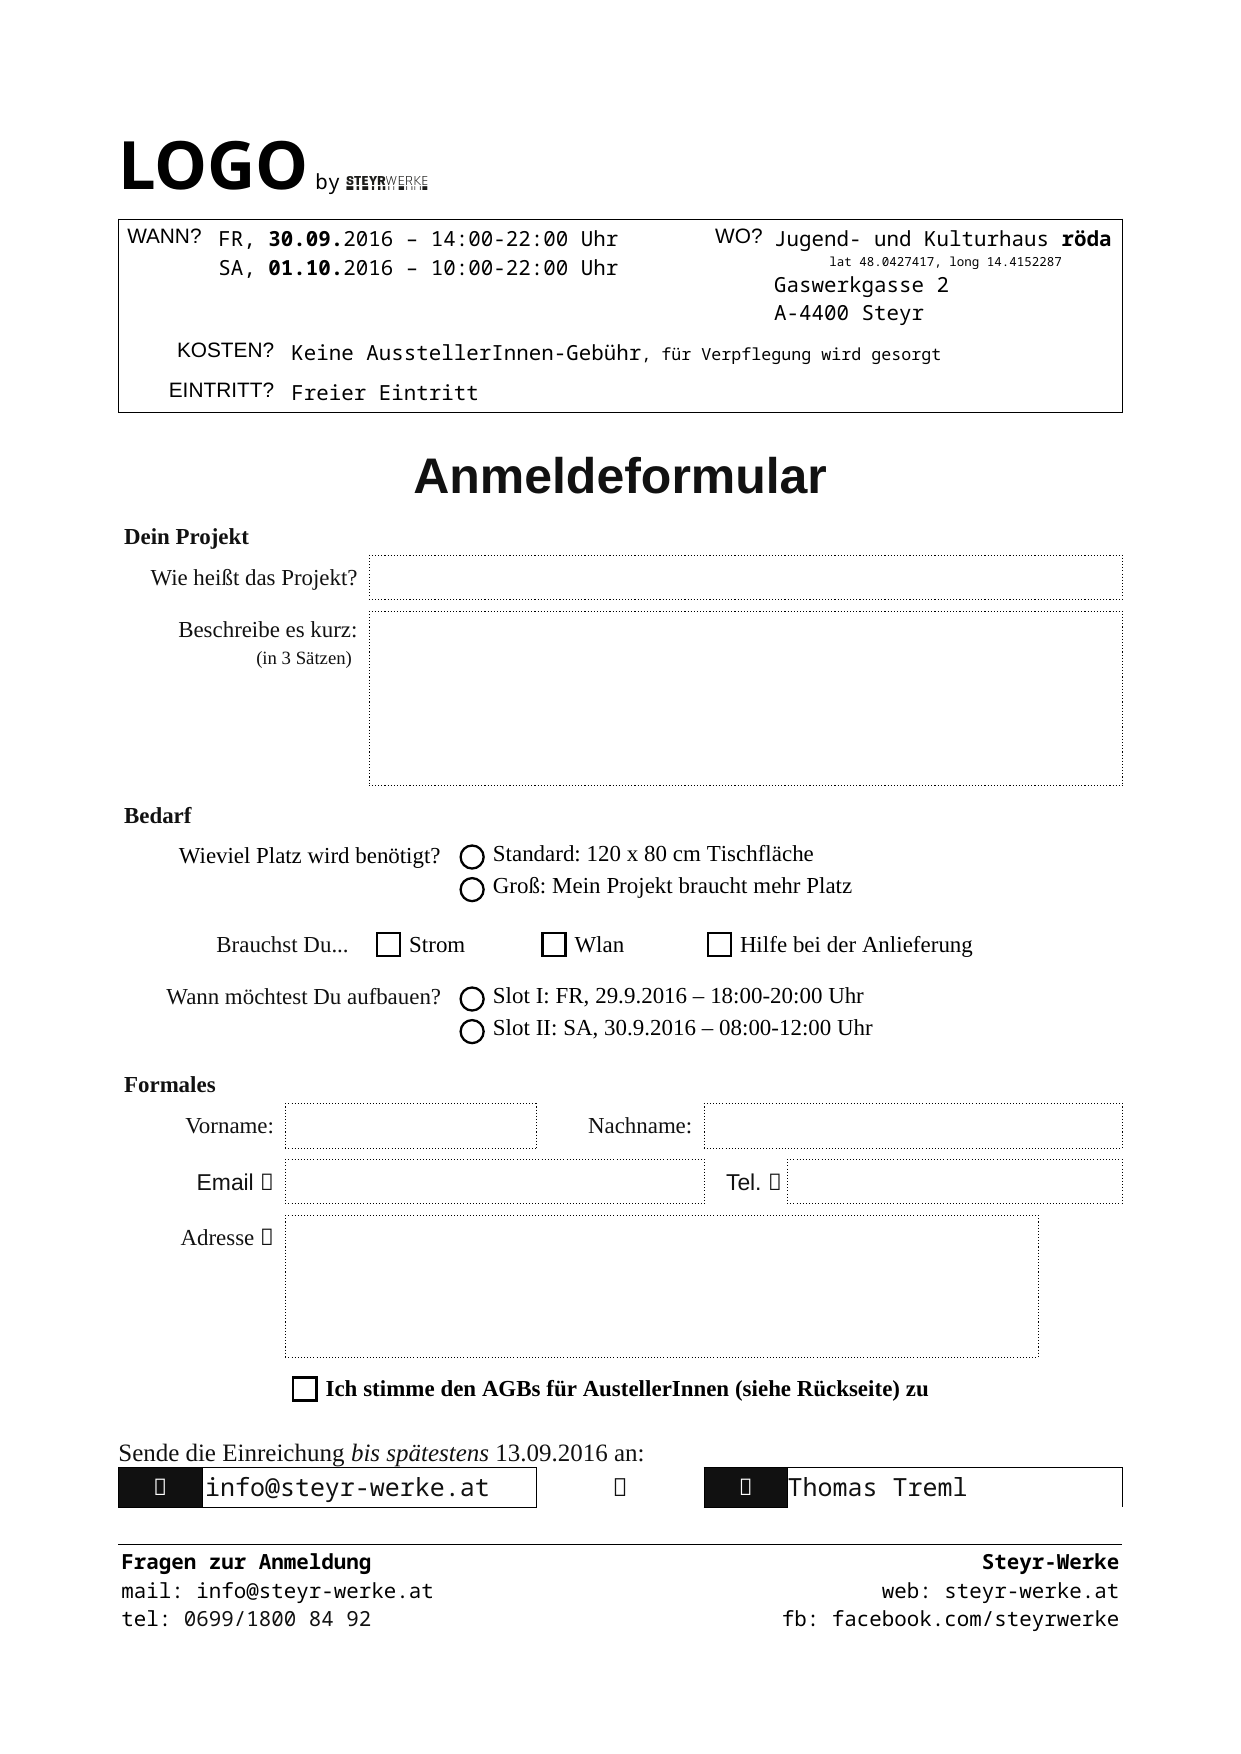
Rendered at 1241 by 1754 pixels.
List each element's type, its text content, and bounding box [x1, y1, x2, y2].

table_cell [536, 785, 620, 797]
table_header info@steyr-werke.at [203, 1468, 536, 1507]
table_header FR, 30.09.2016 – 14:00-22:00 Uhr SA, 01.10.2016 – 10:00-22:00 Uhr [213, 220, 649, 332]
table_cell [1038, 1369, 1122, 1409]
table_cell [118, 1369, 285, 1409]
table_cell [787, 1148, 871, 1159]
table_cell [787, 965, 871, 977]
table_cell [1038, 913, 1122, 924]
table_cell [871, 1203, 954, 1215]
table_cell [118, 785, 202, 797]
table_cell KOSTEN? [119, 333, 285, 372]
table_cell [536, 965, 620, 977]
table_cell [536, 599, 620, 611]
table_cell [1038, 1054, 1122, 1065]
table_cell Beschreibe es kurz: (in 3 Sätzen) [118, 611, 369, 785]
table_cell [955, 785, 1038, 797]
table_cell [1038, 785, 1122, 797]
table_cell [704, 1203, 787, 1215]
table_cell [620, 965, 704, 977]
table_cell [871, 913, 954, 924]
table_header [650, 220, 704, 332]
table_cell [704, 965, 787, 977]
table_cell [768, 373, 955, 412]
table_cell [285, 785, 369, 797]
table_cell [285, 1357, 1038, 1368]
table_cell Brauchst Du... [202, 924, 369, 965]
table_cell [369, 1015, 453, 1054]
table_cell [453, 1148, 536, 1159]
table_header  [537, 1467, 704, 1507]
table_cell [118, 913, 202, 924]
table_cell Tel.  [704, 1159, 787, 1203]
table_cell Vorname: [118, 1103, 285, 1147]
table_cell [202, 1054, 285, 1065]
table_cell [369, 611, 1122, 785]
table_header Dein Projekt [118, 517, 1122, 555]
table_cell [369, 599, 453, 611]
table_cell [1038, 1148, 1122, 1159]
table_cell [118, 1357, 285, 1368]
table_header  [705, 1468, 787, 1507]
table_cell [704, 913, 787, 924]
table_cell [536, 1203, 620, 1215]
table_cell [202, 965, 285, 977]
table_cell [704, 1054, 787, 1065]
table_cell [955, 965, 1038, 977]
table_cell [620, 913, 704, 924]
table_cell [871, 599, 954, 611]
table_cell [787, 1203, 871, 1215]
table_cell Wann möchtest Du aufbauen? [118, 977, 453, 1015]
table_cell [202, 1015, 285, 1054]
title Anmeldeformular [118, 447, 1122, 504]
table_cell [285, 1159, 704, 1203]
table_cell [620, 785, 704, 797]
table_header WO? [704, 220, 768, 332]
table_cell [453, 834, 1122, 912]
table_cell [369, 1148, 453, 1159]
table_cell [536, 913, 620, 924]
table_cell [453, 977, 954, 1054]
table_cell [955, 373, 1122, 412]
table_cell [285, 1215, 1038, 1357]
table_cell [118, 1015, 202, 1054]
table_cell [1038, 1203, 1122, 1215]
table_cell [285, 1103, 536, 1147]
table_cell [202, 875, 285, 912]
table_cell Adresse  [118, 1215, 285, 1357]
table_cell [1038, 977, 1122, 1015]
table_cell [704, 599, 787, 611]
table_cell [955, 1054, 1038, 1065]
table_cell [202, 785, 285, 797]
table_cell [955, 977, 1038, 1015]
table_cell [285, 1148, 369, 1159]
table_cell [118, 875, 202, 912]
table_cell [787, 1159, 1122, 1203]
table_cell [118, 924, 202, 965]
table_cell [369, 1203, 453, 1215]
table_header Thomas Treml [788, 1468, 1122, 1507]
table_cell Wieviel Platz wird benötigt? [118, 834, 453, 874]
table_cell [285, 875, 369, 912]
table_cell [202, 1203, 285, 1215]
table_cell [955, 913, 1038, 924]
table_cell [285, 913, 369, 924]
table_cell [369, 875, 453, 912]
table_cell Freier Eintritt [285, 373, 649, 412]
table_cell [453, 785, 536, 797]
table_cell [787, 599, 871, 611]
table_header WANN? [119, 220, 212, 332]
table_cell [1038, 1015, 1122, 1054]
table_cell [620, 1203, 704, 1215]
table_cell [620, 599, 704, 611]
table_cell [1038, 599, 1122, 611]
table_cell [118, 965, 202, 977]
table_cell [285, 965, 369, 977]
table_cell [871, 785, 954, 797]
table_cell [453, 1054, 536, 1065]
table_cell EINTRITT? [119, 373, 285, 412]
table_cell [369, 924, 1038, 965]
table_cell [620, 1148, 704, 1159]
table_cell [787, 1054, 871, 1065]
table_cell [453, 913, 536, 924]
table_cell [285, 1369, 1038, 1409]
table_cell [1038, 1357, 1122, 1368]
table_cell [955, 1148, 1038, 1159]
table_cell [453, 599, 536, 611]
table_cell [118, 599, 369, 611]
table_cell [704, 1148, 787, 1159]
table_cell [536, 1054, 620, 1065]
table_cell [787, 913, 871, 924]
table_cell [650, 373, 768, 412]
table_cell Email  [118, 1159, 285, 1203]
table_cell [285, 1203, 369, 1215]
table_cell [536, 1148, 620, 1159]
table_cell [118, 1203, 202, 1215]
table_cell [871, 1054, 954, 1065]
text LOGO by [118, 118, 1122, 209]
table_cell [704, 785, 787, 797]
table_cell [118, 1148, 202, 1159]
text Sende die Einreichung bis spätestens 13.09.2016 an: [118, 1438, 1122, 1467]
table_cell [955, 1203, 1038, 1215]
table_cell [202, 913, 285, 924]
table_cell [704, 1103, 1122, 1147]
table_cell [285, 1054, 369, 1065]
table_cell Keine AusstellerInnen-Gebühr, für Verpflegung wird gesorgt [285, 333, 1122, 372]
table_cell [453, 965, 536, 977]
table_cell [285, 1015, 369, 1054]
table_header Jugend- und Kulturhaus röda lat 48.0427417, long 14.4152287 Gaswerkgasse 2 A-4400 Steyr [768, 220, 1122, 332]
table_cell Bedarf [118, 797, 1122, 834]
table_cell [1038, 965, 1122, 977]
table_cell [620, 1054, 704, 1065]
table_cell [369, 1054, 453, 1065]
table_cell [369, 965, 453, 977]
table_cell [1038, 1215, 1122, 1357]
table_cell [369, 913, 453, 924]
table_cell [118, 1054, 202, 1065]
table_cell [1038, 924, 1122, 965]
table_cell [955, 599, 1038, 611]
table_cell [955, 1015, 1038, 1054]
table_header  [119, 1468, 202, 1507]
table_cell [369, 555, 1122, 599]
table_cell [787, 785, 871, 797]
table_cell [871, 1148, 954, 1159]
table_cell Wie heißt das Projekt? [118, 555, 369, 599]
table_cell Formales [118, 1065, 1122, 1103]
table_cell [369, 785, 453, 797]
table_cell [871, 965, 954, 977]
table_cell [202, 1148, 285, 1159]
table_cell Nachname: [536, 1103, 704, 1147]
picture [346, 176, 428, 190]
table_cell [453, 1203, 536, 1215]
